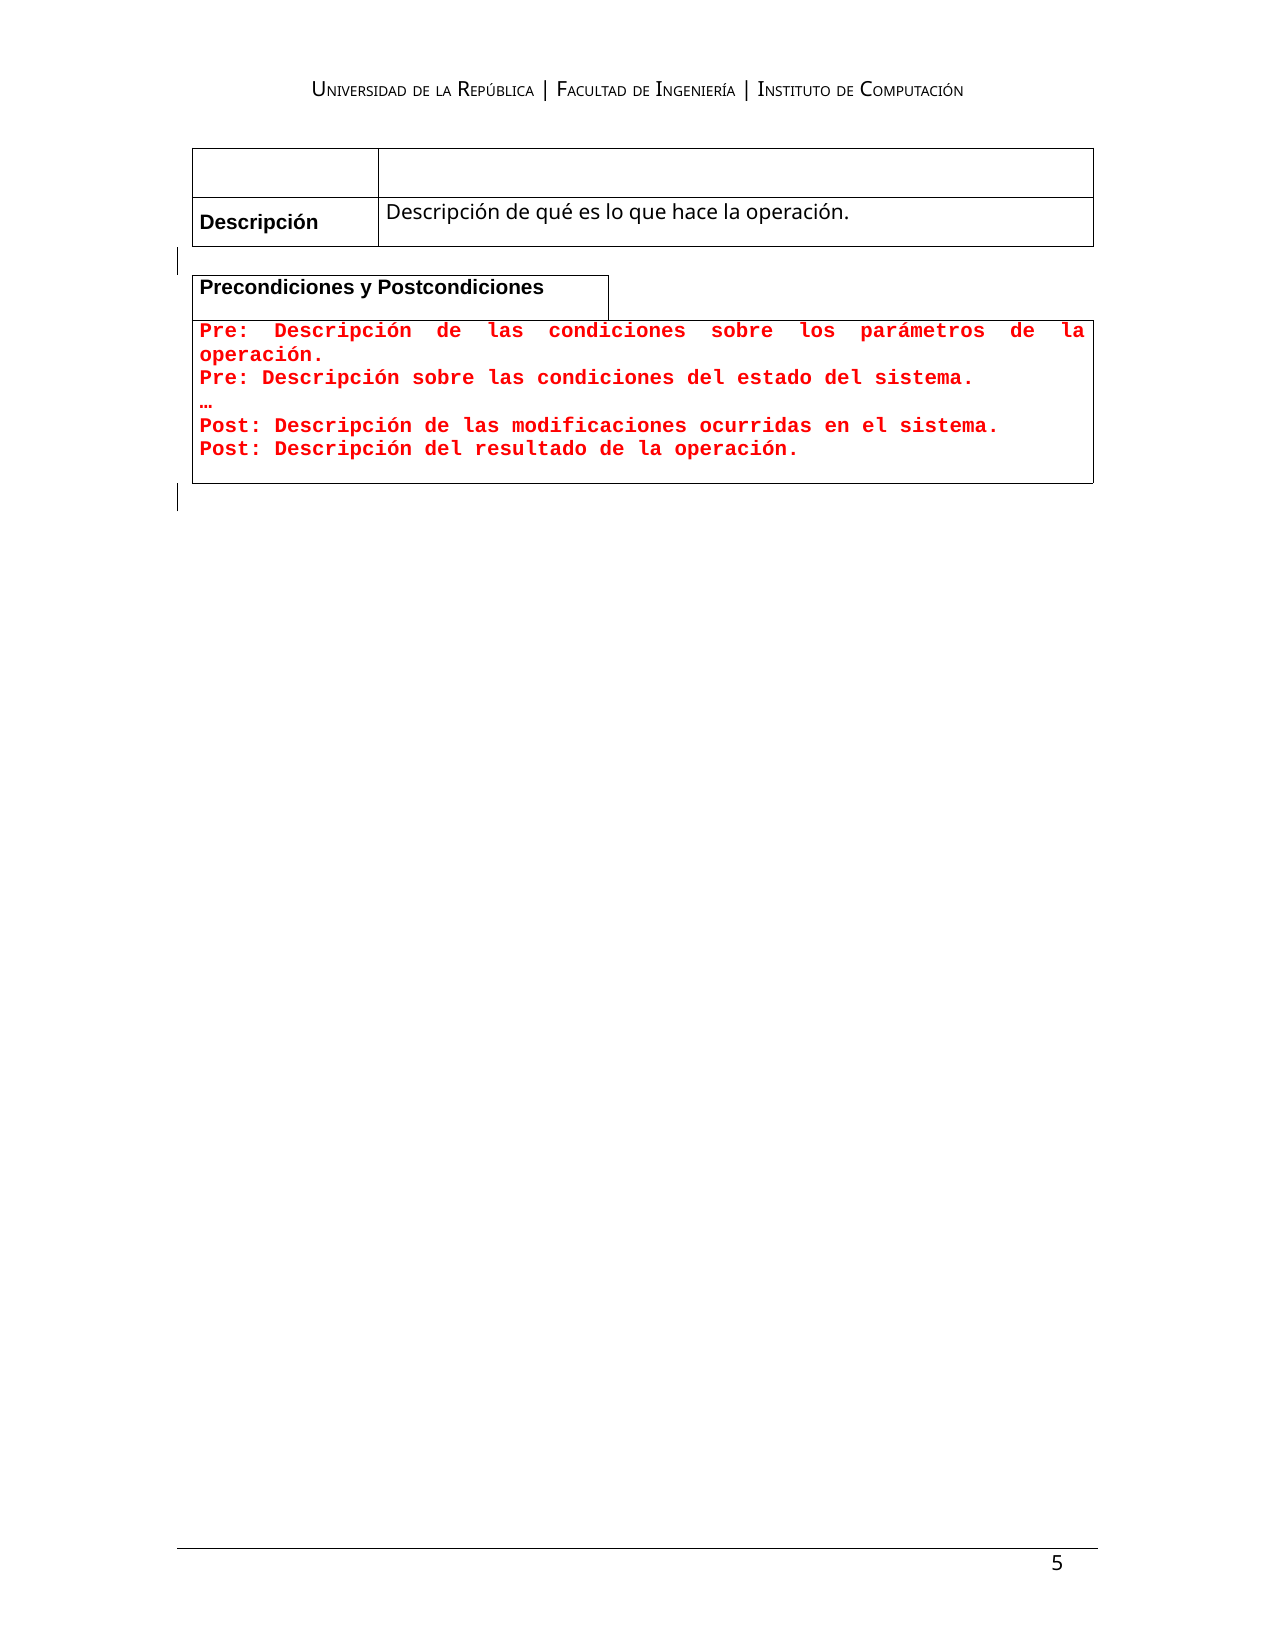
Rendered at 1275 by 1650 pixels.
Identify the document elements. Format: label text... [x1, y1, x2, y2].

table_header Pre: Descripción de las condiciones sobre los parámetros de la operación. Pre: Descripción sobre las condiciones del estado del sistema. … Post: Descripción de las modificaciones ocurridas en el sistema. Post: Descripción del resultado de la operación. [193, 321, 1093, 483]
table_cell Descripción de qué es lo que hace la operación. [379, 198, 1093, 246]
table_cell [379, 149, 1093, 197]
table_cell [193, 149, 378, 197]
table_cell Descripción [193, 198, 378, 246]
table_header Precondiciones y Postcondiciones [193, 276, 608, 320]
